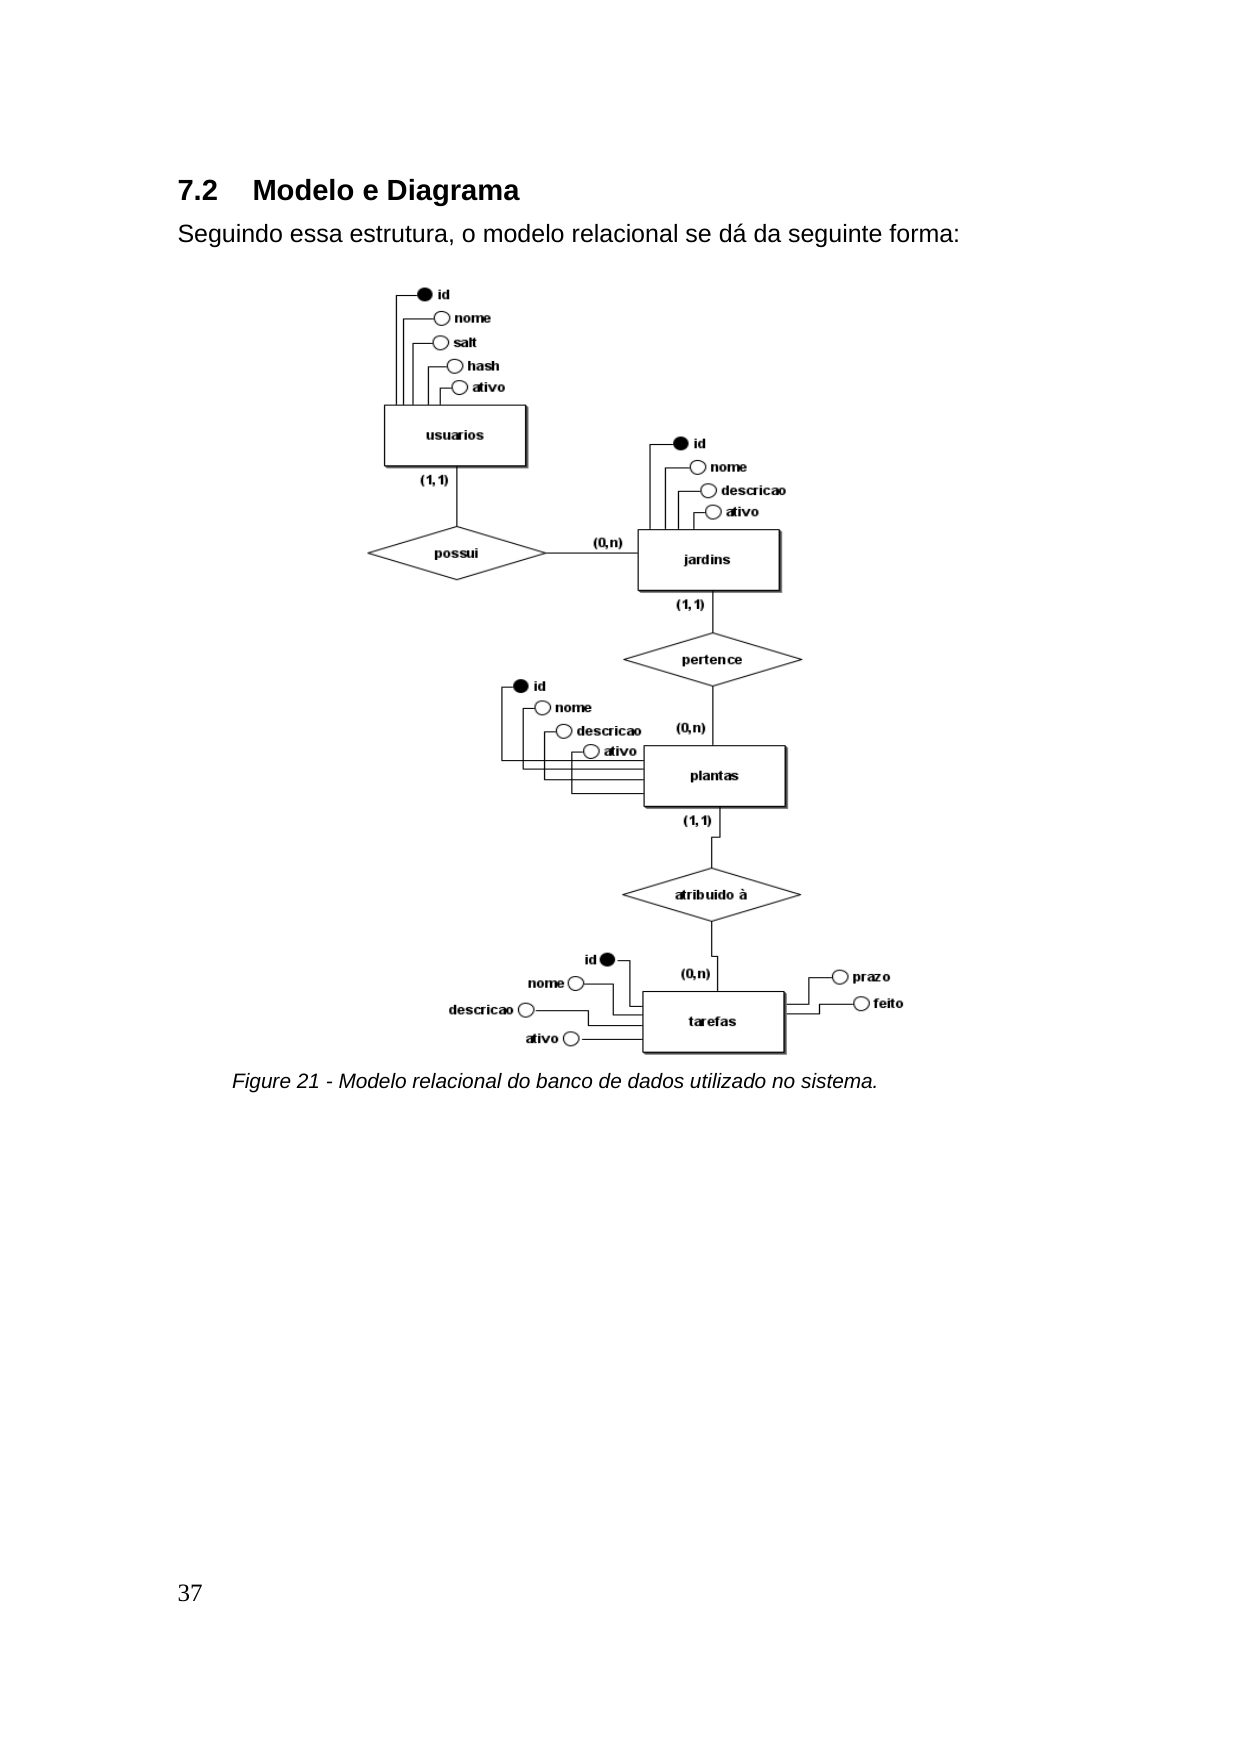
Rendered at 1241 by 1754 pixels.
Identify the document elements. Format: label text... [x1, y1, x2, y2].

subtitle Modelo e Diagrama [177, 173, 1063, 206]
text Seguindo essa estrutura, o modelo relacional se dá da seguinte forma: [177, 219, 1063, 247]
text Figure 21 - Modelo relacional do banco de dados utilizado no sistema. [232, 279, 1008, 1093]
picture [326, 278, 915, 1057]
